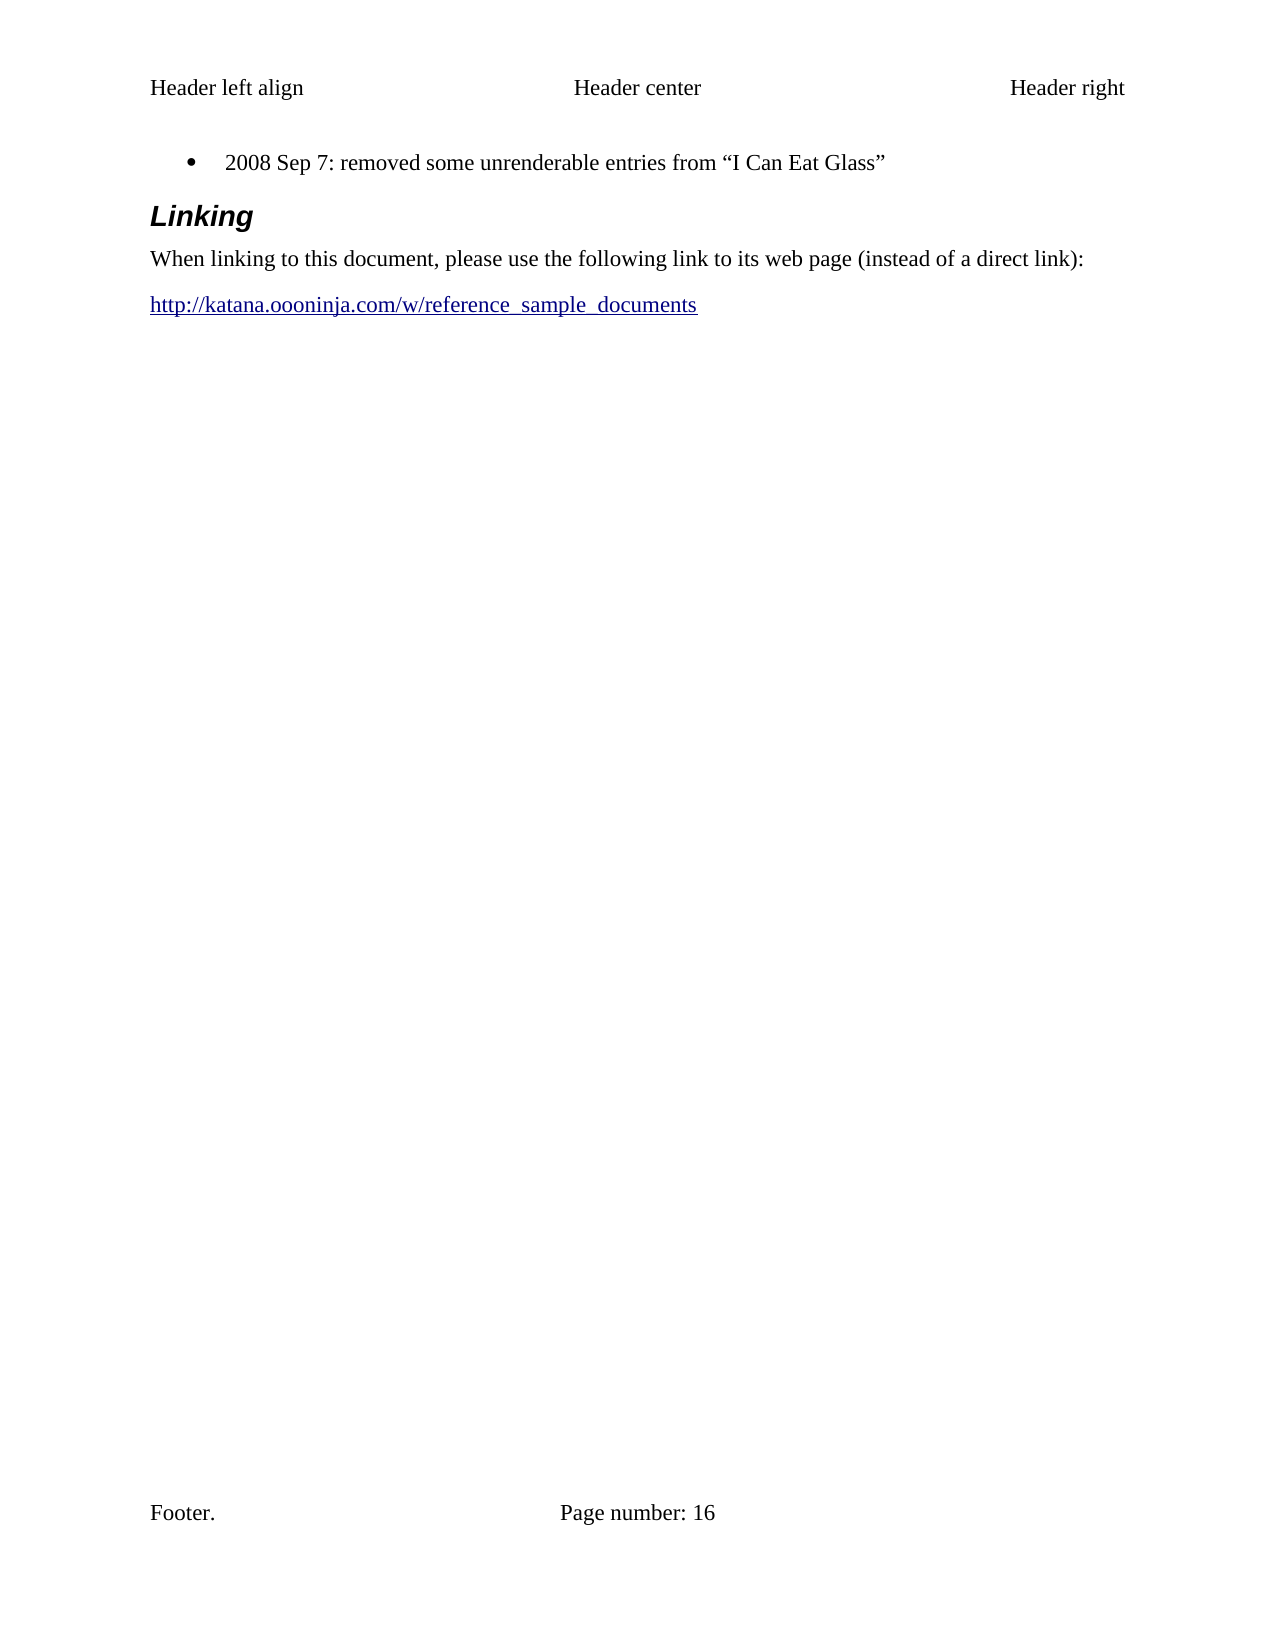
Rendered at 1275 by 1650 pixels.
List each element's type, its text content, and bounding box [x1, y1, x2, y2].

list 2008 Sep 7: removed some unrenderable entries from “I Can Eat Glass” [187, 150, 1125, 175]
subtitle Linking [150, 200, 1125, 233]
text When linking to this document, please use the following link to its web page (instead of a direct link): [150, 246, 1125, 271]
text http://katana.oooninja.com/w/reference_sample_documents [150, 292, 1125, 317]
